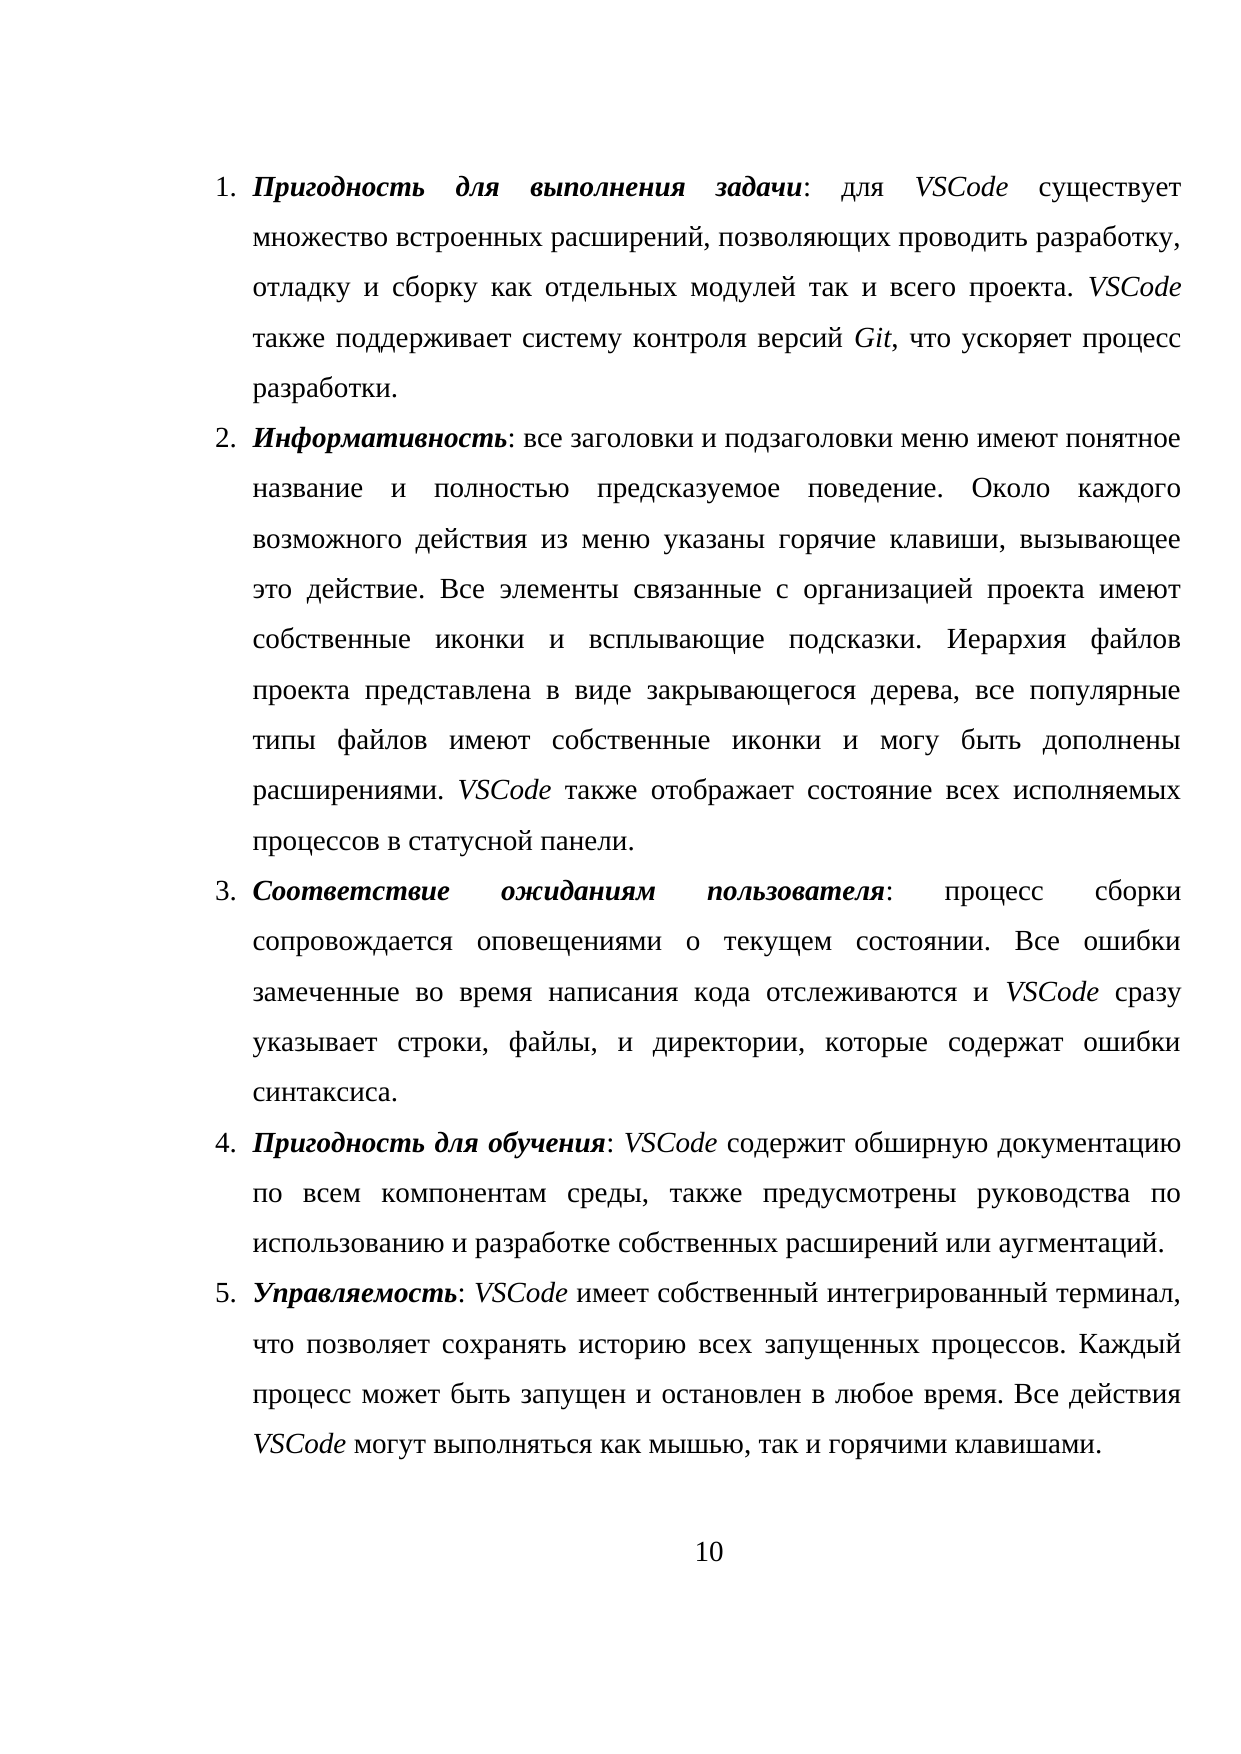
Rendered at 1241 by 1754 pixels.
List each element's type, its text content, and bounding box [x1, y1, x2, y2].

list Пригодность для обучения: VSCode содержит обширную документацию по всем компонентам среды, также предусмотрены руководства по использованию и разработке собственных расширений или аугментаций. [215, 1125, 1181, 1259]
list Информативность: все заголовки и подзаголовки меню имеют понятное название и полностью предсказуемое поведение. Около каждого возможного действия из меню указаны горячие клавиши, вызывающее это действие. Все элементы связанные с организацией проекта имеют собственные иконки и всплывающие подсказки. Иерархия файлов проекта представлена в виде закрывающегося дерева, все популярные типы файлов имеют собственные иконки и могу быть дополнены расширениями. VSCode также отображает состояние всех исполняемых процессов в статусной панели. [215, 420, 1181, 856]
list Пригодность для выполнения задачи: для VSCode существует множество встроенных расширений, позволяющих проводить разработку, отладку и сборку как отдельных модулей так и всего проекта. VSCode также поддерживает систему контроля версий Git, что ускоряет процесс разработки. [215, 169, 1181, 403]
list Управляемость: VSCode имеет собственный интегрированный терминал, что позволяет сохранять историю всех запущенных процессов. Каждый процесс может быть запущен и остановлен в любое время. Все действия VSCode могут выполняться как мышью, так и горячими клавишами. [215, 1276, 1181, 1460]
list Соответствие ожиданиям пользователя: процесс сборки сопровождается оповещениями о текущем состоянии. Все ошибки замеченные во время написания кода отслеживаются и VSCode сразу указывает строки, файлы, и директории, которые содержат ошибки синтаксиса. [215, 873, 1181, 1108]
